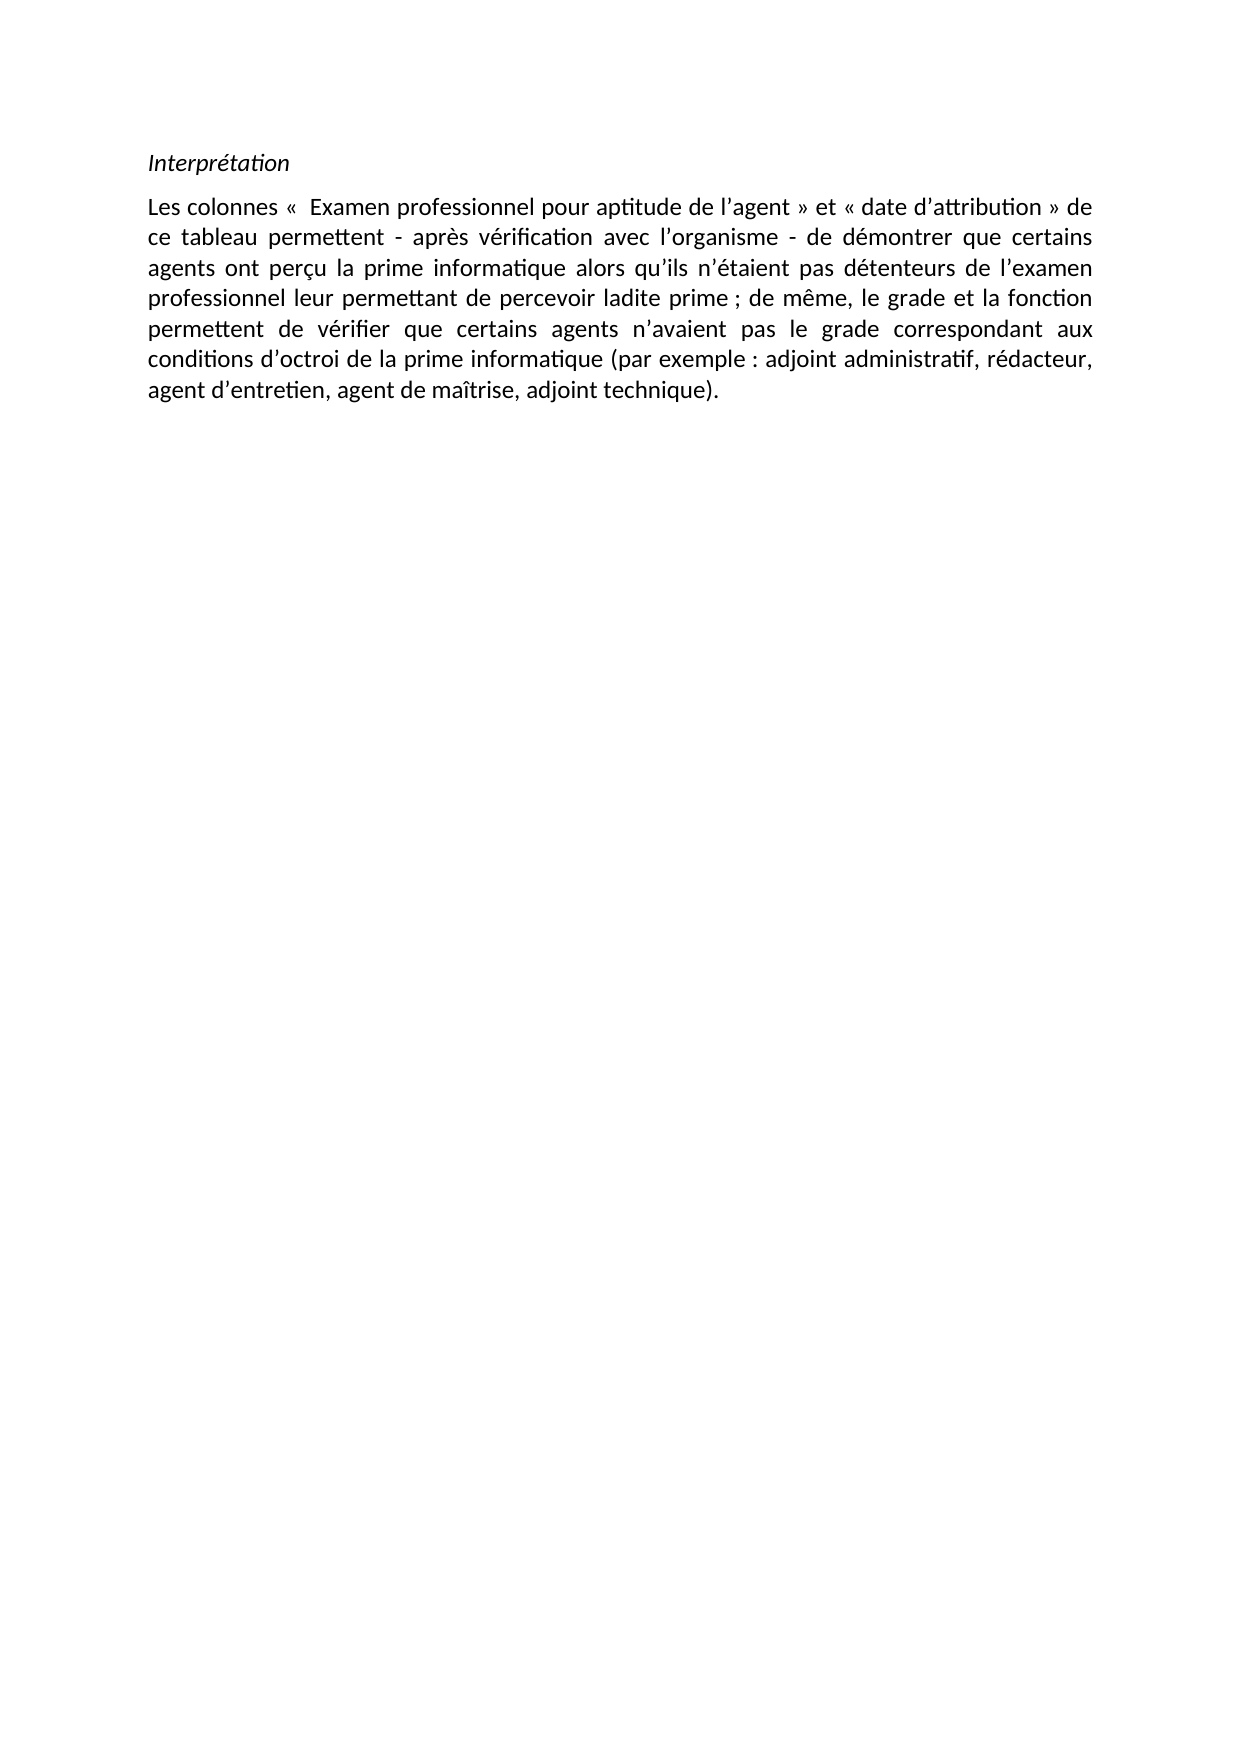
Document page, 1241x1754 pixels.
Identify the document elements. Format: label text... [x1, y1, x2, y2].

text Les colonnes « Examen professionnel pour aptitude de l’agent » et « date d’attribution » de ce tableau permettent - après vérification avec l’organisme - de démontrer que certains agents ont perçu la prime informatique alors qu’ils n’étaient pas détenteurs de l’examen professionnel leur permettant de percevoir ladite prime ; de même, le grade et la fonction permettent de vérifier que certains agents n’avaient pas le grade correspondant aux conditions d’octroi de la prime informatique (par exemple : adjoint administratif, rédacteur, agent d’entretien, agent de maîtrise, adjoint technique). [148, 191, 1093, 404]
text Interprétation [148, 148, 1093, 178]
